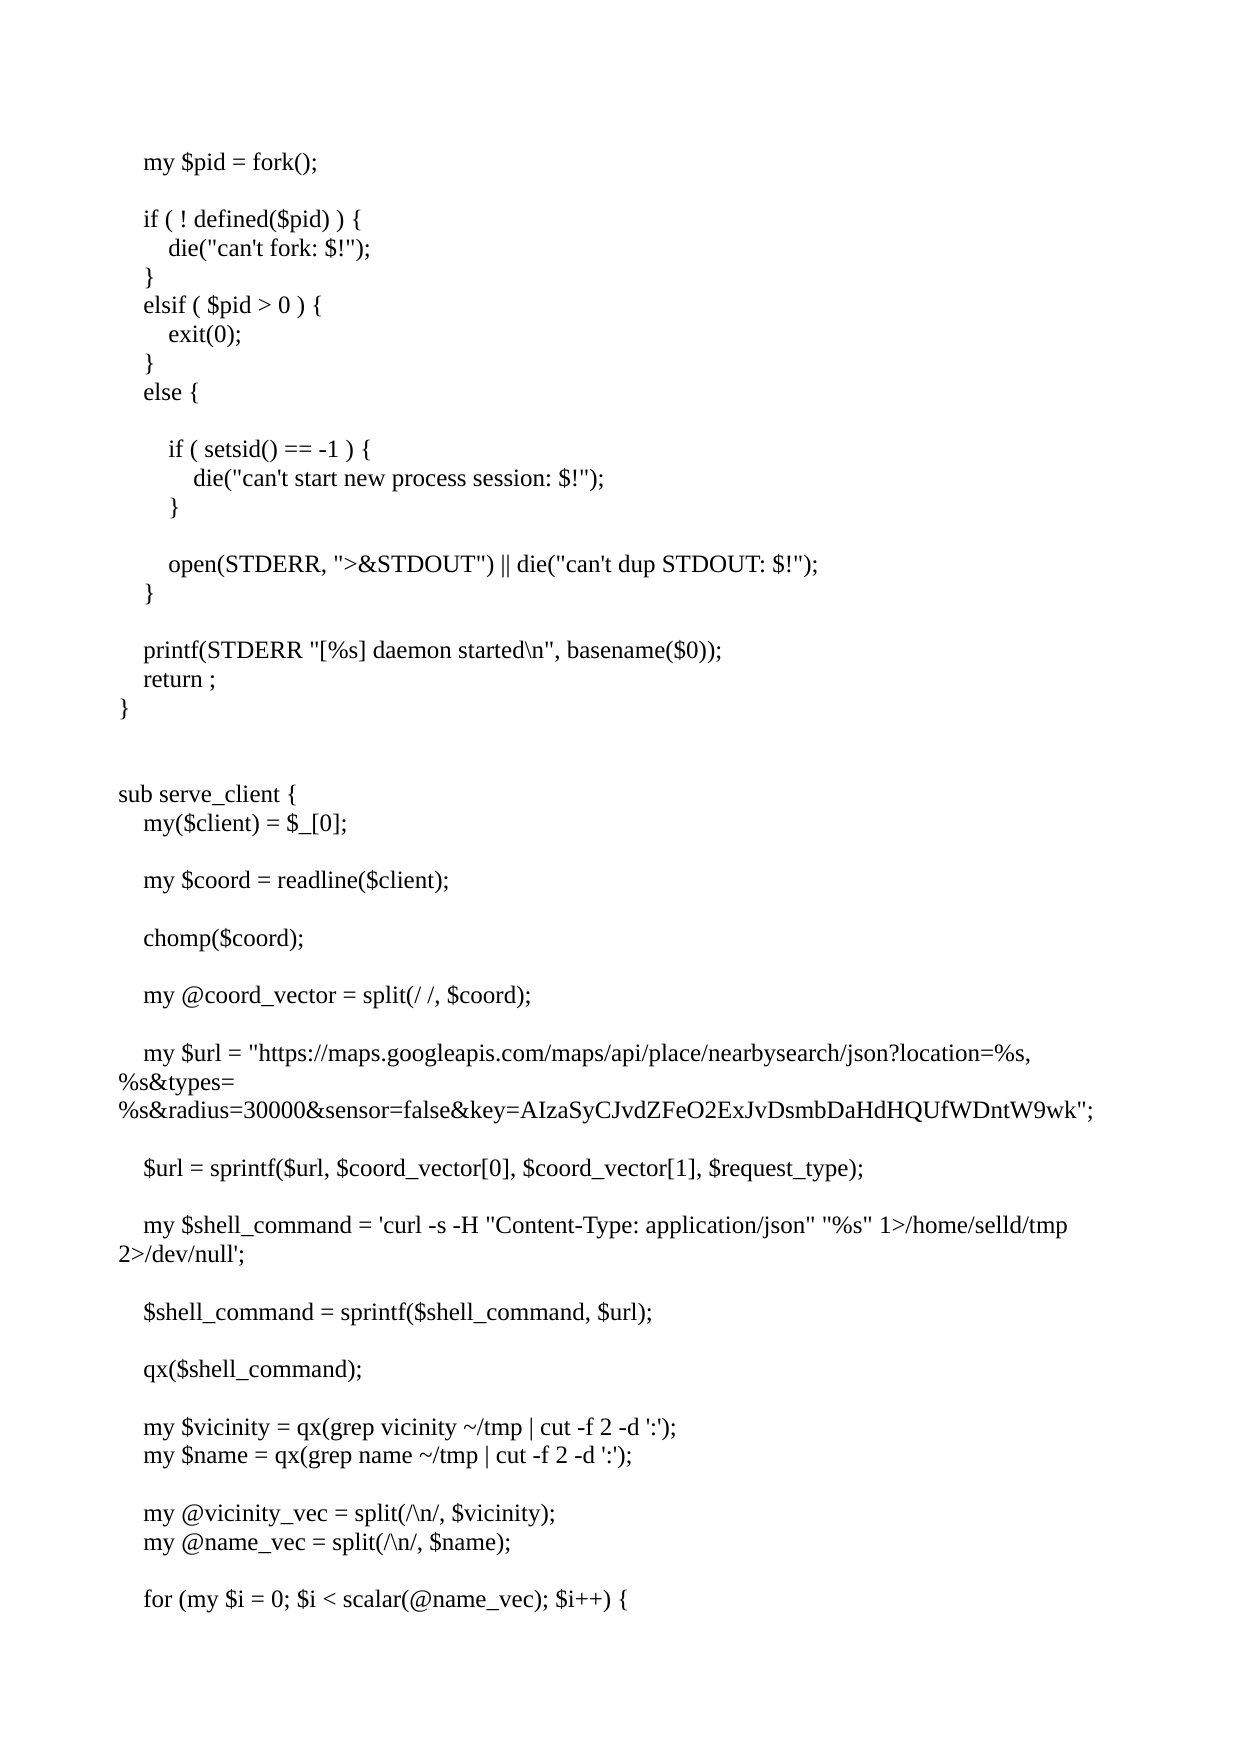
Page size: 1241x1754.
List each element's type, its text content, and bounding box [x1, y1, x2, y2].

text } [118, 693, 1122, 722]
text my $pid = fork(); [118, 147, 1122, 176]
text } [118, 262, 1122, 291]
text else { [118, 377, 1122, 406]
text } [118, 348, 1122, 377]
text my @coord_vector = split(/ /, $coord); [118, 981, 1122, 1009]
text for (my $i = 0; $i < scalar(@name_vec); $i++) { [118, 1584, 1122, 1613]
text my $shell_command = 'curl -s -H "Content-Type: application/json" "%s" 1>/home/selld/tmp 2>/dev/null'; [118, 1211, 1122, 1268]
text if ( setsid() == -1 ) { [118, 434, 1122, 463]
text my $url = "https://maps.googleapis.com/maps/api/place/nearbysearch/json?location=%s,%s&types=%s&radius=30000&sensor=false&key=AIzaSyCJvdZFeO2ExJvDsmbDaHdHQUfWDntW9wk"; [118, 1038, 1122, 1124]
text printf(STDERR "[%s] daemon started\n", basename($0)); [118, 636, 1122, 664]
text die("can't fork: $!"); [118, 233, 1122, 262]
text qx($shell_command); [118, 1354, 1122, 1383]
text my @name_vec = split(/\n/, $name); [118, 1527, 1122, 1556]
text chomp($coord); [118, 923, 1122, 952]
text my $name = qx(grep name ~/tmp | cut -f 2 -d ':'); [118, 1441, 1122, 1469]
text $shell_command = sprintf($shell_command, $url); [118, 1297, 1122, 1326]
text } [118, 492, 1122, 521]
text exit(0); [118, 319, 1122, 348]
text sub serve_client { [118, 779, 1122, 808]
text my($client) = $_[0]; [118, 808, 1122, 837]
text } [118, 578, 1122, 607]
text my $coord = readline($client); [118, 866, 1122, 894]
text open(STDERR, ">&STDOUT") || die("can't dup STDOUT: $!"); [118, 549, 1122, 578]
text $url = sprintf($url, $coord_vector[0], $coord_vector[1], $request_type); [118, 1153, 1122, 1182]
text my @vicinity_vec = split(/\n/, $vicinity); [118, 1498, 1122, 1527]
text elsif ( $pid > 0 ) { [118, 291, 1122, 319]
text if ( ! defined($pid) ) { [118, 204, 1122, 233]
text die("can't start new process session: $!"); [118, 463, 1122, 492]
text return ; [118, 664, 1122, 693]
text my $vicinity = qx(grep vicinity ~/tmp | cut -f 2 -d ':'); [118, 1412, 1122, 1441]
